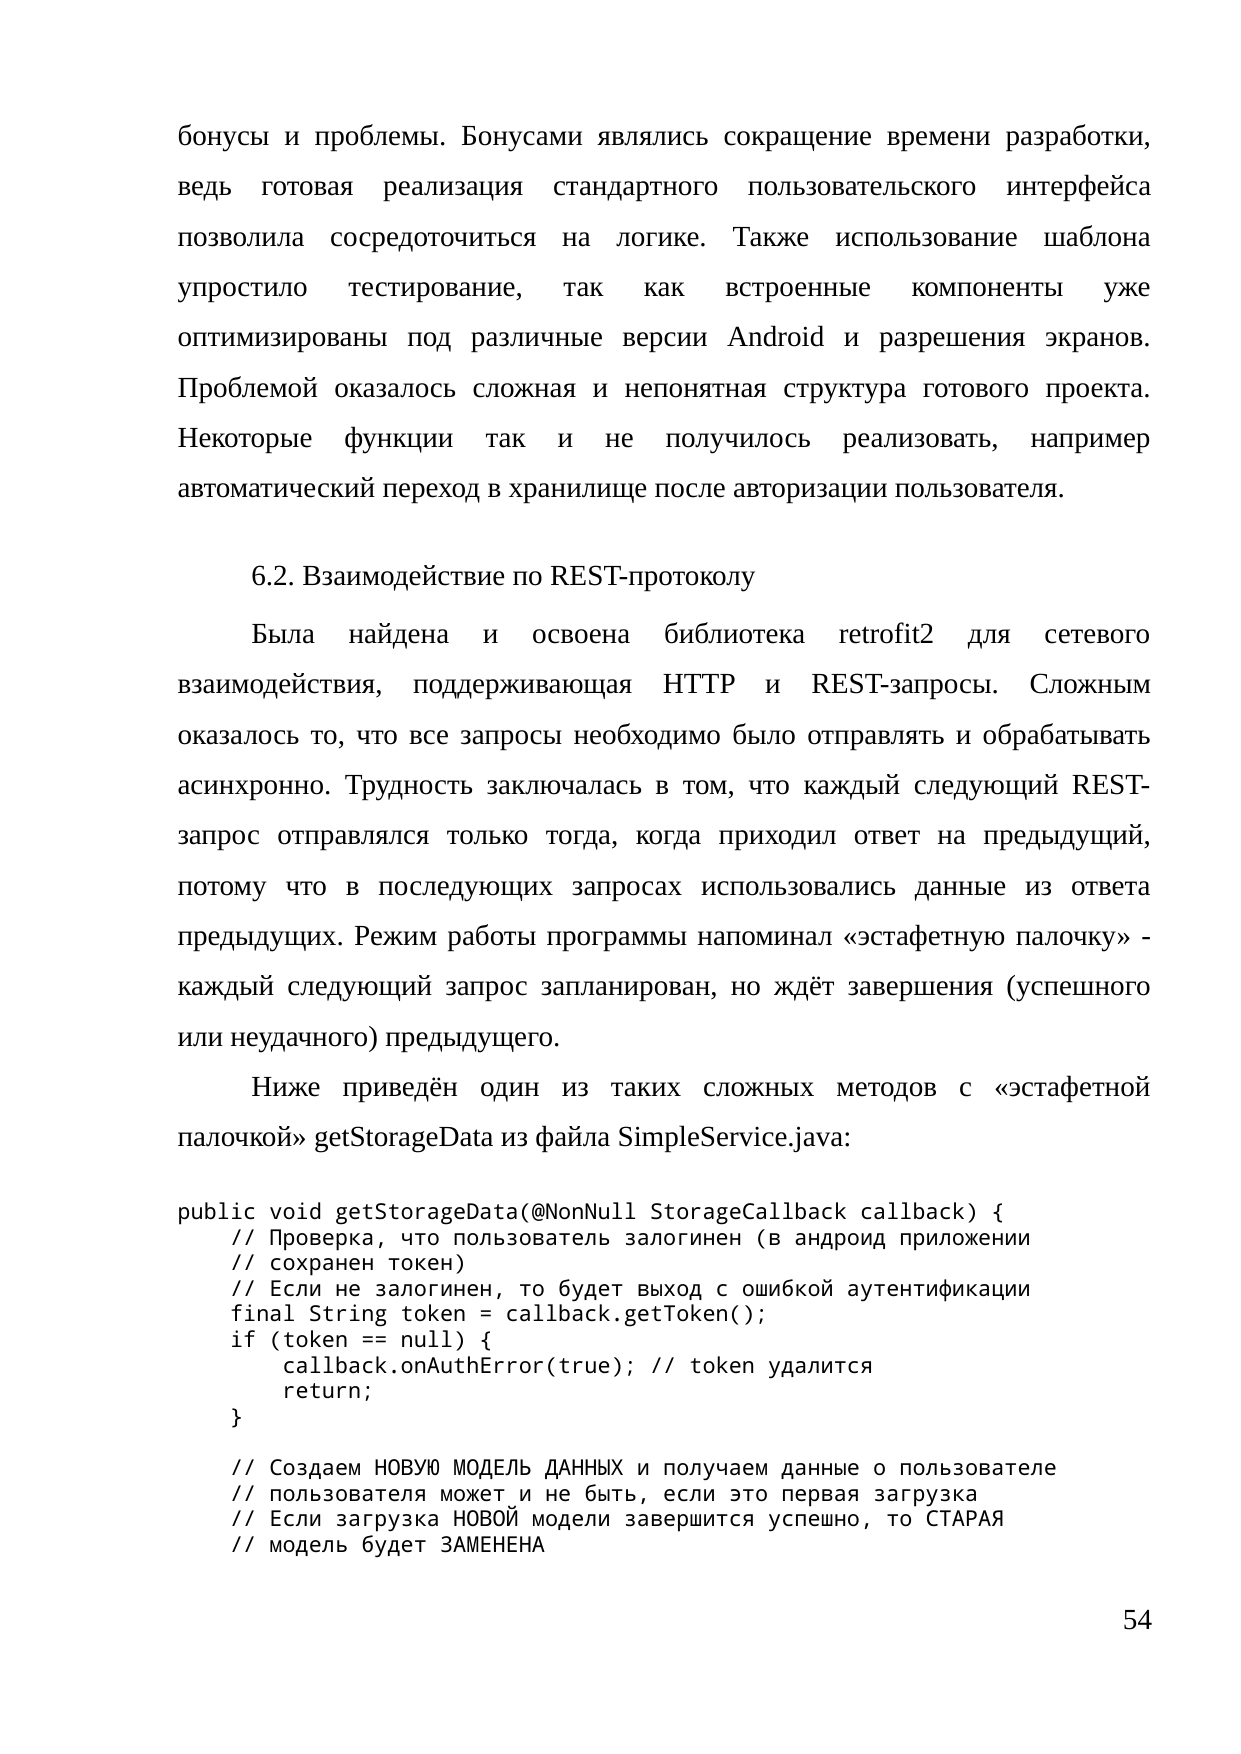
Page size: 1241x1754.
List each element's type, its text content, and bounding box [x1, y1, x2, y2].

text if (token == null) { [177, 1327, 1152, 1353]
text бонусы и проблемы. Бонусами являлись сокращение времени разработки, ведь готовая реализация стандартного пользовательского интерфейса позволила сосредоточиться на логике. Также использование шаблона упростило тестирование, так как встроенные компоненты уже оптимизированы под различные версии Android и разрешения экранов. Проблемой оказалось сложная и непонятная структура готового проекта. Некоторые функции так и не получилось реализовать, например автоматический переход в хранилище после авторизации пользователя. [177, 118, 1152, 504]
subtitle 6.2. Взаимодействие по REST-протоколу [177, 558, 1152, 591]
text Ниже приведён один из таких сложных методов с «эстафетной палочкой» getStorageData из файла SimpleService.java: [177, 1069, 1152, 1153]
text // модель будет ЗАМЕНЕНА [177, 1532, 1152, 1558]
text // Проверка, что пользователь залогинен (в андроид приложении [177, 1225, 1152, 1250]
text // пользователя может и не быть, если это первая загрузка [177, 1481, 1152, 1507]
text } [177, 1404, 1152, 1430]
text // Если загрузка НОВОЙ модели завершится успешно, то СТАРАЯ [177, 1507, 1152, 1532]
text // сохранен токен) [177, 1250, 1152, 1276]
text // Если не залогинен, то будет выход с ошибкой аутентификации [177, 1276, 1152, 1302]
text callback.onAuthError(true); // token удалится [177, 1353, 1152, 1378]
text // Создаем НОВУЮ МОДЕЛЬ ДАННЫХ и получаем данные о пользователе [177, 1455, 1152, 1481]
text final String token = callback.getToken(); [177, 1302, 1152, 1327]
text Была найдена и освоена библиотека retrofit2 для сетевого взаимодействия, поддерживающая HTTP и REST-запросы. Сложным оказалось то, что все запросы необходимо было отправлять и обрабатывать асинхронно. Трудность заключалась в том, что каждый следующий REST-запрос отправлялся только тогда, когда приходил ответ на предыдущий, потому что в последующих запросах использовались данные из ответа предыдущих. Режим работы программы напоминал «эстафетную палочку» - каждый следующий запрос запланирован, но ждёт завершения (успешного или неудачного) предыдущего. [177, 616, 1152, 1052]
text return; [177, 1378, 1152, 1404]
text public void getStorageData(@NonNull StorageCallback callback) { [177, 1199, 1152, 1225]
